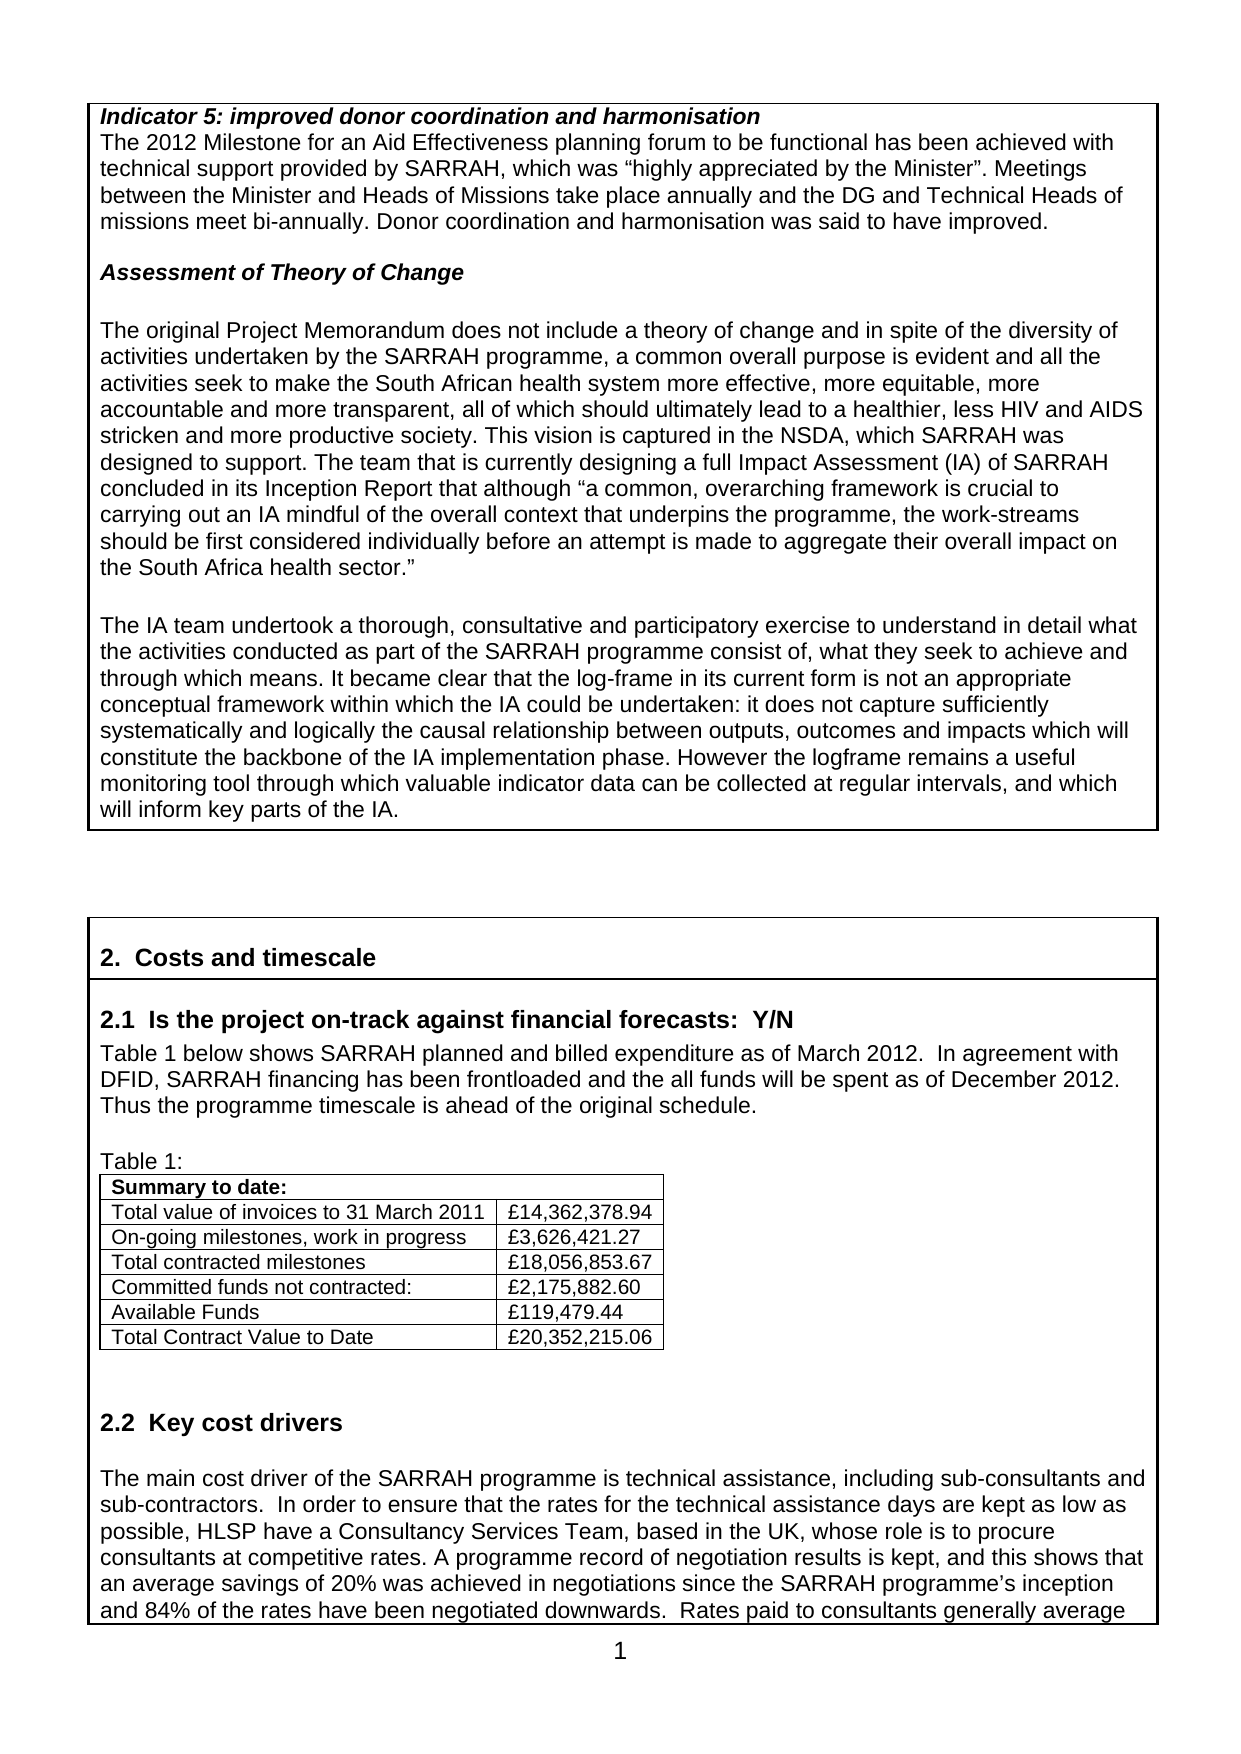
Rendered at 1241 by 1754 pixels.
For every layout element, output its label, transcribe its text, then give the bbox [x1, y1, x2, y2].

table_cell Committed funds not contracted: [101, 1275, 496, 1299]
table_cell On-going milestones, work in progress [101, 1225, 496, 1249]
table_cell Indicator 5: improved donor coordination and harmonisation The 2012 Milestone for an Aid Effectiveness planning forum to be functional has been achieved with technical support provided by SARRAH, which was “highly appreciated by the Minister”. Meetings between the Minister and Heads of Missions take place annually and the DG and Technical Heads of missions meet bi-annually. Donor coordination and harmonisation was said to have improved. Assessment of Theory of Change The original Project Memorandum does not include a theory of change and in spite of the diversity of activities undertaken by the SARRAH programme, a common overall purpose is evident and all the activities seek to make the South African health system more effective, more equitable, more accountable and more transparent, all of which should ultimately lead to a healthier, less HIV and AIDS stricken and more productive society. This vision is captured in the NSDA, which SARRAH was designed to support. The team that is currently designing a full Impact Assessment (IA) of SARRAH concluded in its Inception Report that although “a common, overarching framework is crucial to carrying out an IA mindful of the overall context that underpins the programme, the work-streams should be first considered individually before an attempt is made to aggregate their overall impact on the South Africa health sector.” The IA team undertook a thorough, consultative and participatory exercise to understand in detail what the activities conducted as part of the SARRAH programme consist of, what they seek to achieve and through which means. It became clear that the log-frame in its current form is not an appropriate conceptual framework within which the IA could be undertaken: it does not capture sufficiently systematically and logically the causal relationship between outputs, outcomes and impacts which will constitute the backbone of the IA implementation phase. However the logframe remains a useful monitoring tool through which valuable indicator data can be collected at regular intervals, and which will inform key parts of the IA. [90, 104, 1156, 829]
table_cell £14,362,378.94 [497, 1200, 663, 1224]
table_cell Total contracted milestones [101, 1250, 496, 1274]
table_header Summary to date: [101, 1175, 663, 1199]
table_cell £3,626,421.27 [497, 1225, 663, 1249]
table_header 2. Costs and timescale [90, 918, 1156, 978]
table_cell £18,056,853.67 [497, 1250, 663, 1274]
table_cell Total Contract Value to Date [101, 1325, 496, 1349]
table_cell Total value of invoices to 31 March 2011 [101, 1200, 496, 1224]
table_cell £119,479.44 [497, 1300, 663, 1324]
table_cell £2,175,882.60 [497, 1275, 663, 1299]
table_cell £20,352,215.06 [497, 1325, 663, 1349]
table_cell 2.1 Is the project on-track against financial forecasts: Y/N Table 1 below shows SARRAH planned and billed expenditure as of March 2012. In agreement with DFID, SARRAH financing has been frontloaded and the all funds will be spent as of December 2012. Thus the programme timescale is ahead of the original schedule. Table 1: 2.2 Key cost drivers The main cost driver of the SARRAH programme is technical assistance, including sub-consultants and sub-contractors. In order to ensure that the rates for the technical assistance days are kept as low as possible, HLSP have a Consultancy Services Team, based in the UK, whose role is to procure consultants at competitive rates. A programme record of negotiation results is kept, and this shows that an average savings of 20% was achieved in negotiations since the SARRAH programme’s inception and 84% of the rates have been negotiated downwards. Rates paid to consultants generally average [90, 980, 1156, 1623]
table_cell Available Funds [101, 1300, 496, 1324]
